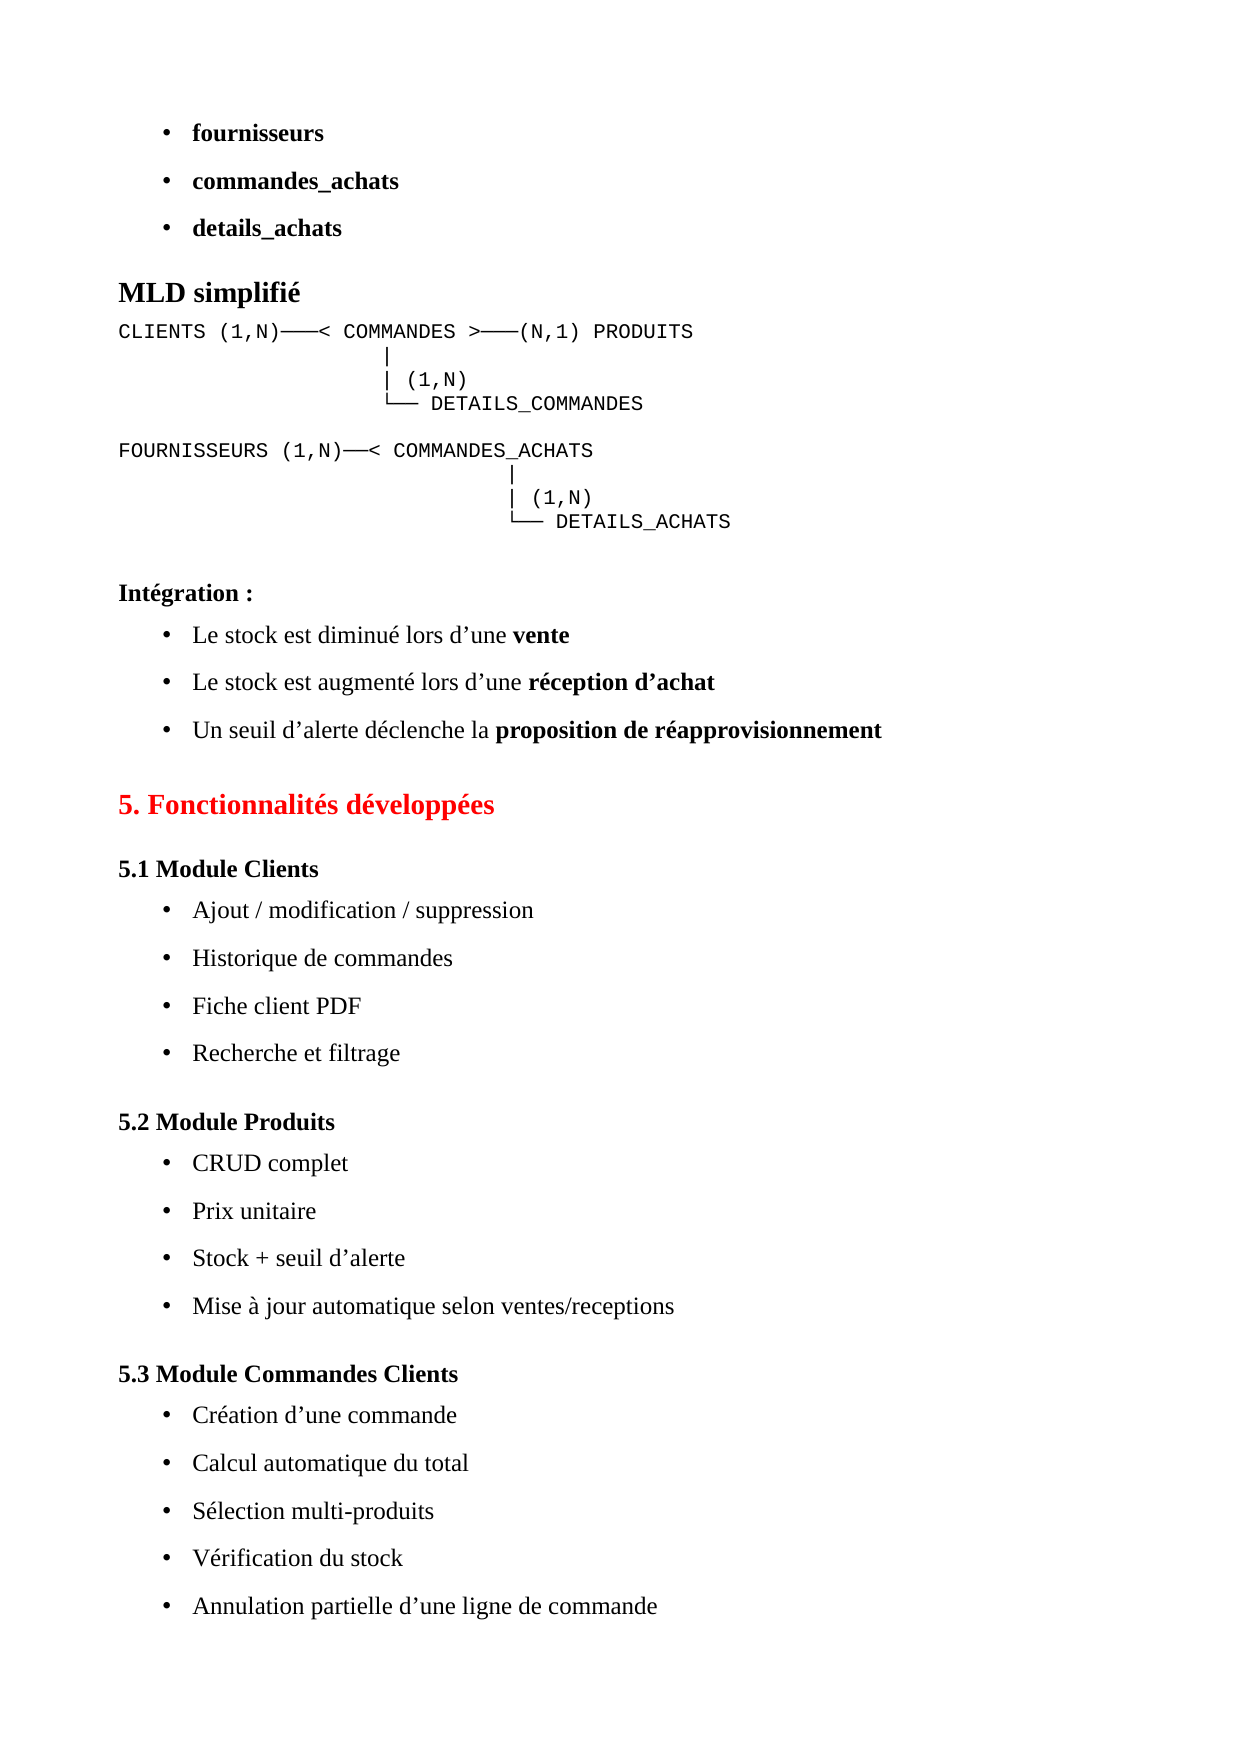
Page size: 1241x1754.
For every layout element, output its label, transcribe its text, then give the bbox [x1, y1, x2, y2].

subtitle 5.1 Module Clients [118, 854, 1122, 883]
list Recherche et filtrage [162, 1038, 1122, 1067]
list Vérification du stock [162, 1543, 1122, 1572]
list Création d’une commande [162, 1401, 1122, 1429]
list Ajout / modification / suppression [162, 896, 1122, 924]
list Prix unitaire [162, 1196, 1122, 1224]
list Calcul automatique du total [162, 1448, 1122, 1477]
list fournisseurs [162, 118, 1122, 147]
list Stock + seuil d’alerte [162, 1243, 1122, 1272]
list Un seuil d’alerte déclenche la proposition de réapprovisionnement [162, 715, 1122, 744]
subtitle 5.3 Module Commandes Clients [118, 1359, 1122, 1388]
list Fiche client PDF [162, 991, 1122, 1019]
list CRUD complet [162, 1148, 1122, 1177]
text └── DETAILS_COMMANDES [118, 392, 1122, 416]
text CLIENTS (1,N)───< COMMANDES >───(N,1) PRODUITS [118, 322, 1122, 345]
list details_achats [162, 213, 1122, 242]
list Historique de commandes [162, 943, 1122, 972]
text FOURNISSEURS (1,N)──< COMMANDES_ACHATS [118, 440, 1122, 463]
list Le stock est augmenté lors d’une réception d’achat [162, 667, 1122, 696]
subtitle 5. Fonctionnalités développées [118, 787, 1122, 821]
list Sélection multi-produits [162, 1496, 1122, 1524]
list Annulation partielle d’une ligne de commande [162, 1591, 1122, 1620]
text | [118, 345, 1122, 369]
list commandes_achats [162, 166, 1122, 194]
text | [118, 463, 1122, 487]
text └── DETAILS_ACHATS [118, 511, 1122, 534]
list Le stock est diminué lors d’une vente [162, 620, 1122, 648]
text | (1,N) [118, 369, 1122, 392]
text | (1,N) [118, 487, 1122, 511]
subtitle 5.2 Module Produits [118, 1107, 1122, 1136]
subtitle Intégration : [118, 578, 1122, 607]
subtitle MLD simplifié [118, 276, 1122, 309]
list Mise à jour automatique selon ventes/receptions [162, 1291, 1122, 1320]
